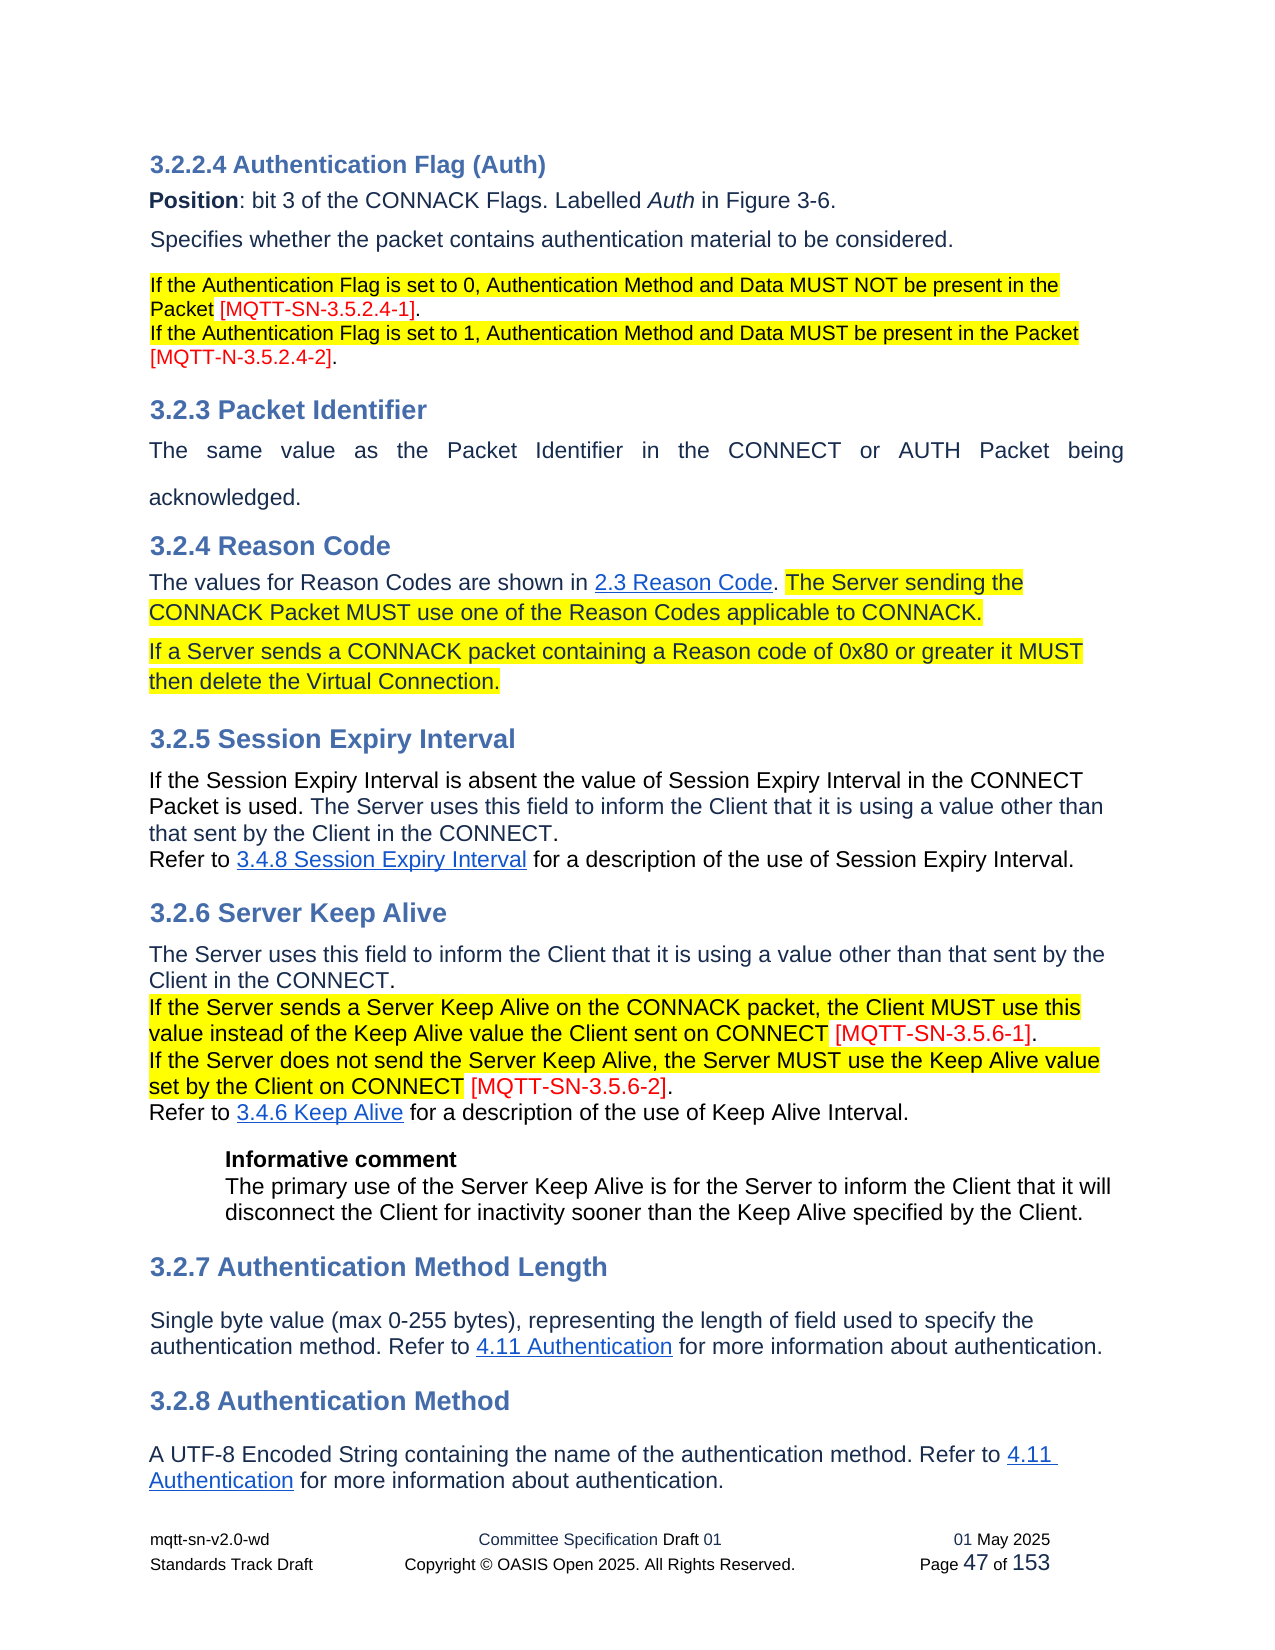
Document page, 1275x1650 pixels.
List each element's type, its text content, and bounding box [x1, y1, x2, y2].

subtitle 3.2.5 Session Expiry Interval [150, 723, 1124, 754]
text A UTF-8 Encoded String containing the name of the authentication method. Refer to 4.11 Authentication for more information about authentication. [148, 1441, 1124, 1493]
text Position: bit 3 of the CONNACK Flags. Labelled Auth in Figure 3-6. [148, 187, 1124, 213]
text Refer to 3.4.8 Session Expiry Interval for a description of the use of Session Expiry Interval. [148, 846, 1124, 872]
text If the Authentication Flag is set to 1, Authentication Method and Data MUST be present in the Packet [MQTT-N-3.5.2.4-2]. [150, 321, 1124, 369]
text The values for Reason Codes are shown in 2.3 Reason Code. The Server sending the CONNACK Packet MUST use one of the Reason Codes applicable to CONNACK. [148, 569, 1124, 626]
subtitle 3.2.7 Authentication Method Length [150, 1251, 1124, 1282]
text If the Server does not send the Server Keep Alive, the Server MUST use the Keep Alive value set by the Client on CONNECT [MQTT-SN-3.5.6-2]. [148, 1047, 1124, 1099]
text If the Server sends a Server Keep Alive on the CONNACK packet, the Client MUST use this value instead of the Keep Alive value the Client sent on CONNECT [MQTT-SN-3.5.6-1]. [148, 994, 1124, 1047]
text ​​If the Authentication Flag is set to 0, Authentication Method and Data MUST NOT be present in the Packet [MQTT-SN-3.5.2.4-1]. [150, 273, 1124, 321]
subtitle 3.2.6 Server Keep Alive [150, 897, 1124, 929]
text If a Server sends a CONNACK packet containing a Reason code of 0x80 or greater it MUST then delete the Virtual Connection. [148, 638, 1124, 694]
text If the Session Expiry Interval is absent the value of Session Expiry Interval in the CONNECT Packet is used. The Server uses this field to inform the Client that it is using a value other than that sent by the Client in the CONNECT. [148, 767, 1124, 846]
subtitle 3.2.4 Reason Code [150, 529, 1124, 561]
text The primary use of the Server Keep Alive is for the Server to inform the Client that it will disconnect the Client for inactivity sooner than the Keep Alive specified by the Client. [225, 1173, 1125, 1226]
subtitle 3.2.2.4 Authentication Flag (Auth) [150, 150, 1124, 179]
text The Server uses this field to inform the Client that it is using a value other than that sent by the Client in the CONNECT. [148, 941, 1124, 994]
text Informative comment [225, 1146, 1125, 1173]
subtitle 3.2.3 Packet Identifier [150, 394, 1124, 425]
text The same value as the Packet Identifier in the CONNECT or AUTH Packet being acknowledged. [148, 437, 1124, 510]
text Refer to 3.4.6 Keep Alive for a description of the use of Keep Alive Interval. [148, 1099, 1124, 1126]
subtitle 3.2.8 Authentication Method [150, 1384, 1124, 1416]
text Specifies whether the packet contains authentication material to be considered. [150, 226, 1124, 252]
text Single byte value (max 0-255 bytes), representing the length of field used to specify the authentication method. Refer to 4.11 Authentication for more information about authentication. [150, 1307, 1124, 1359]
